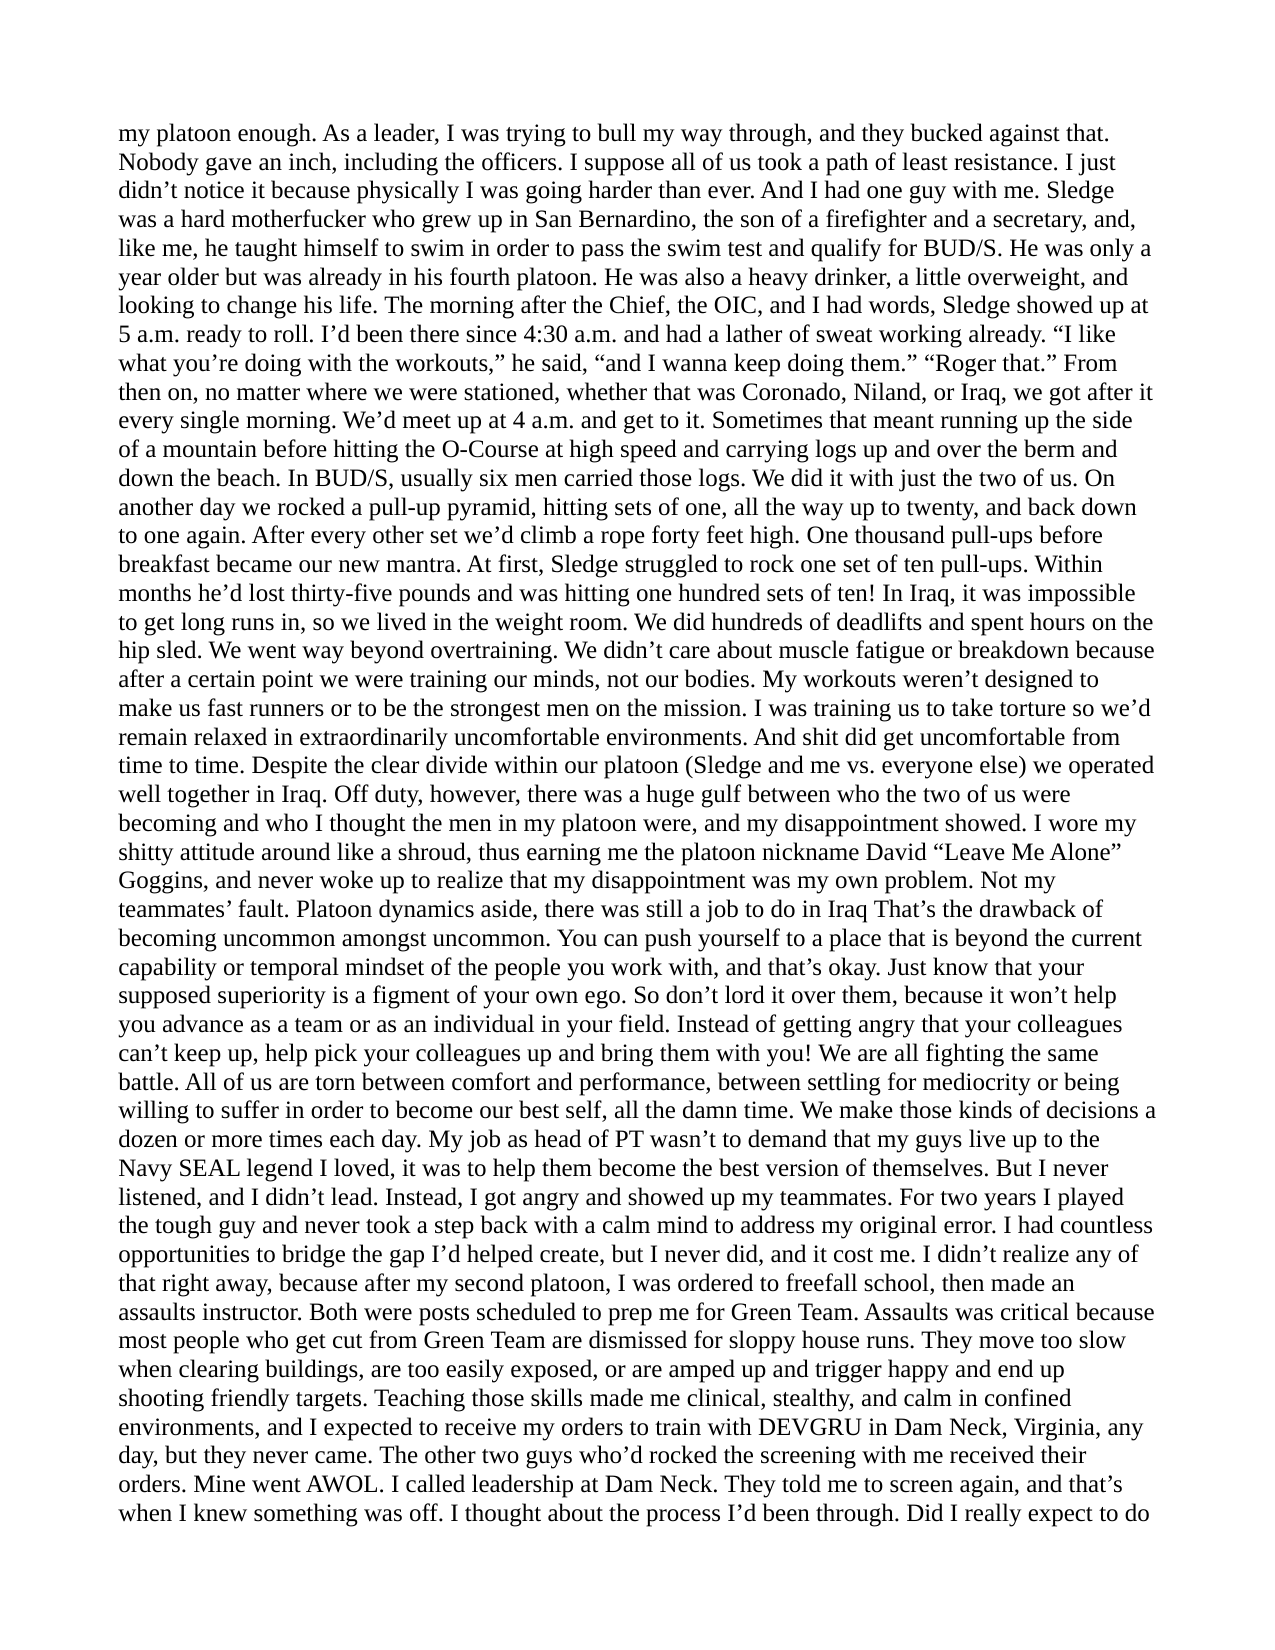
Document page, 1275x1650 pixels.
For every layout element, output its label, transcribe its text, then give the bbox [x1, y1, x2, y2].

text my platoon enough. As a leader, I was trying to bull my way through, and they bucked against that. Nobody gave an inch, including the officers. I suppose all of us took a path of least resistance. I just didn’t notice it because physically I was going harder than ever. And I had one guy with me. Sledge was a hard motherfucker who grew up in San Bernardino, the son of a firefighter and a secretary, and, like me, he taught himself to swim in order to pass the swim test and qualify for BUD/S. He was only a year older but was already in his fourth platoon. He was also a heavy drinker, a little overweight, and looking to change his life. The morning after the Chief, the OIC, and I had words, Sledge showed up at 5 a.m. ready to roll. I’d been there since 4:30 a.m. and had a lather of sweat working already. “I like what you’re doing with the workouts,” he said, “and I wanna keep doing them.” “Roger that.” From then on, no matter where we were stationed, whether that was Coronado, Niland, or Iraq, we got after it every single morning. We’d meet up at 4 a.m. and get to it. Sometimes that meant running up the side of a mountain before hitting the O-Course at high speed and carrying logs up and over the berm and down the beach. In BUD/S, usually six men carried those logs. We did it with just the two of us. On another day we rocked a pull-up pyramid, hitting sets of one, all the way up to twenty, and back down to one again. After every other set we’d climb a rope forty feet high. One thousand pull-ups before breakfast became our new mantra. At first, Sledge struggled to rock one set of ten pull-ups. Within months he’d lost thirty-five pounds and was hitting one hundred sets of ten! In Iraq, it was impossible to get long runs in, so we lived in the weight room. We did hundreds of deadlifts and spent hours on the hip sled. We went way beyond overtraining. We didn’t care about muscle fatigue or breakdown because after a certain point we were training our minds, not our bodies. My workouts weren’t designed to make us fast runners or to be the strongest men on the mission. I was training us to take torture so we’d remain relaxed in extraordinarily uncomfortable environments. And shit did get uncomfortable from time to time. Despite the clear divide within our platoon (Sledge and me vs. everyone else) we operated well together in Iraq. Off duty, however, there was a huge gulf between who the two of us were becoming and who I thought the men in my platoon were, and my disappointment showed. I wore my shitty attitude around like a shroud, thus earning me the platoon nickname David “Leave Me Alone” Goggins, and never woke up to realize that my disappointment was my own problem. Not my teammates’ fault. Platoon dynamics aside, there was still a job to do in Iraq That’s the drawback of becoming uncommon amongst uncommon. You can push yourself to a place that is beyond the current capability or temporal mindset of the people you work with, and that’s okay. Just know that your supposed superiority is a figment of your own ego. So don’t lord it over them, because it won’t help you advance as a team or as an individual in your field. Instead of getting angry that your colleagues can’t keep up, help pick your colleagues up and bring them with you! We are all fighting the same battle. All of us are torn between comfort and performance, between settling for mediocrity or being willing to suffer in order to become our best self, all the damn time. We make those kinds of decisions a dozen or more times each day. My job as head of PT wasn’t to demand that my guys live up to the Navy SEAL legend I loved, it was to help them become the best version of themselves. But I never listened, and I didn’t lead. Instead, I got angry and showed up my teammates. For two years I played the tough guy and never took a step back with a calm mind to address my original error. I had countless opportunities to bridge the gap I’d helped create, but I never did, and it cost me. I didn’t realize any of that right away, because after my second platoon, I was ordered to freefall school, then made an assaults instructor. Both were posts scheduled to prep me for Green Team. Assaults was critical because most people who get cut from Green Team are dismissed for sloppy house runs. They move too slow when clearing buildings, are too easily exposed, or are amped up and trigger happy and end up shooting friendly targets. Teaching those skills made me clinical, stealthy, and calm in confined environments, and I expected to receive my orders to train with DEVGRU in Dam Neck, Virginia, any day, but they never came. The other two guys who’d rocked the screening with me received their orders. Mine went AWOL. I called leadership at Dam Neck. They told me to screen again, and that’s when I knew something was off. I thought about the process I’d been through. Did I really expect to do [118, 118, 1157, 1527]
